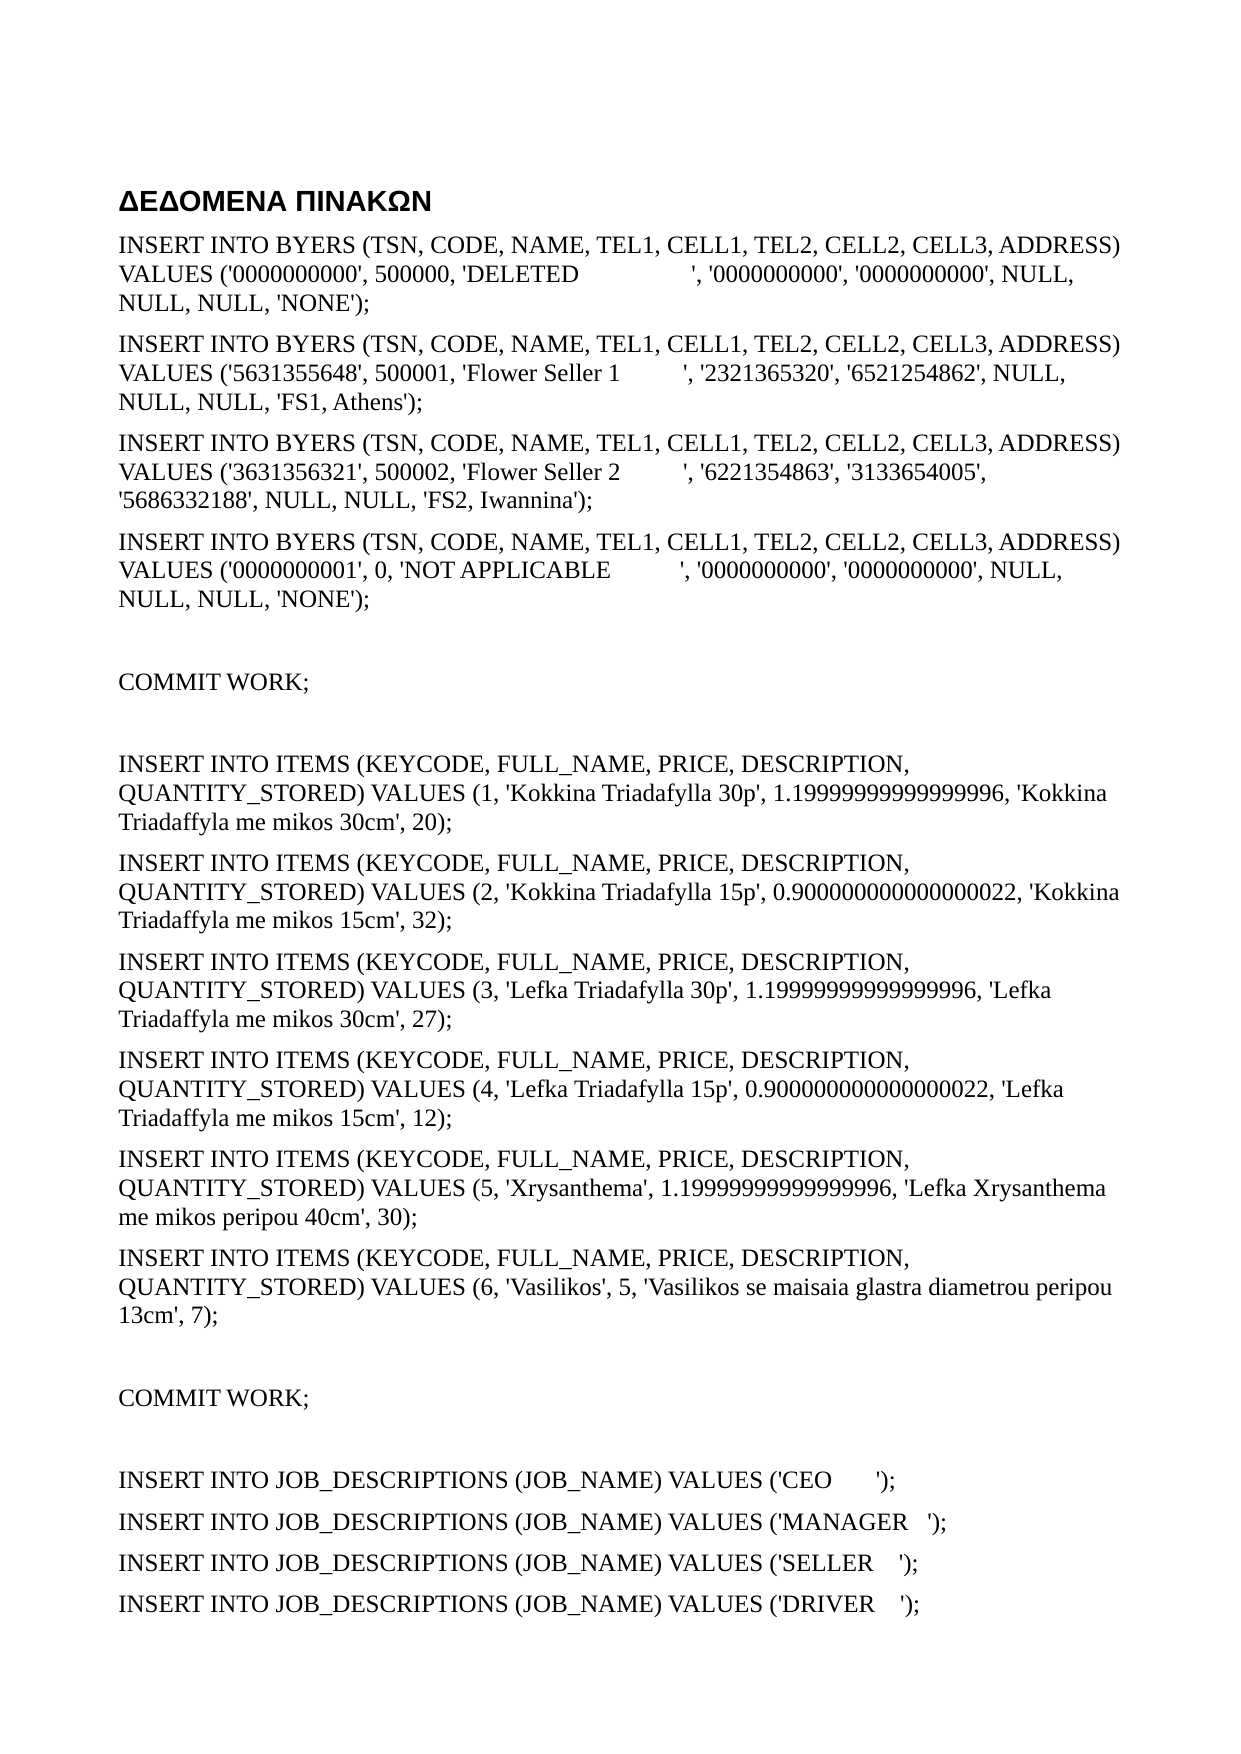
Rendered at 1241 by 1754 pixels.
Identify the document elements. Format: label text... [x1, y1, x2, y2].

text INSERT INTO ITEMS (KEYCODE, FULL_NAME, PRICE, DESCRIPTION, QUANTITY_STORED) VALUES (6, 'Vasilikos', 5, 'Vasilikos se maisaia glastra diametrou peripou 13cm', 7); [118, 1243, 1122, 1329]
text INSERT INTO ITEMS (KEYCODE, FULL_NAME, PRICE, DESCRIPTION, QUANTITY_STORED) VALUES (1, 'Kokkina Triadafylla 30p', 1.19999999999999996, 'Kokkina Triadaffyla me mikos 30cm', 20); [118, 749, 1122, 835]
text INSERT INTO JOB_DESCRIPTIONS (JOB_NAME) VALUES ('DRIVER '); [118, 1589, 1122, 1618]
text INSERT INTO BYERS (TSN, CODE, NAME, TEL1, CELL1, TEL2, CELL2, CELL3, ADDRESS) VALUES ('0000000000', 500000, 'DELETED ', '0000000000', '0000000000', NULL, NULL, NULL, 'NONE'); [118, 230, 1122, 317]
text INSERT INTO JOB_DESCRIPTIONS (JOB_NAME) VALUES ('SELLER '); [118, 1548, 1122, 1577]
text INSERT INTO ITEMS (KEYCODE, FULL_NAME, PRICE, DESCRIPTION, QUANTITY_STORED) VALUES (3, 'Lefka Triadafylla 30p', 1.19999999999999996, 'Lefka Triadaffyla me mikos 30cm', 27); [118, 947, 1122, 1033]
subtitle ΔΕΔΟΜΕΝΑ ΠΙΝΑΚΩΝ [118, 184, 1122, 218]
text INSERT INTO JOB_DESCRIPTIONS (JOB_NAME) VALUES ('CEO '); [118, 1465, 1122, 1494]
text INSERT INTO ITEMS (KEYCODE, FULL_NAME, PRICE, DESCRIPTION, QUANTITY_STORED) VALUES (2, 'Kokkina Triadafylla 15p', 0.900000000000000022, 'Kokkina Triadaffyla me mikos 15cm', 32); [118, 848, 1122, 934]
text INSERT INTO JOB_DESCRIPTIONS (JOB_NAME) VALUES ('MANAGER '); [118, 1507, 1122, 1535]
text COMMIT WORK; [118, 667, 1122, 695]
text INSERT INTO BYERS (TSN, CODE, NAME, TEL1, CELL1, TEL2, CELL2, CELL3, ADDRESS) VALUES ('0000000001', 0, 'NOT APPLICABLE ', '0000000000', '0000000000', NULL, NULL, NULL, 'NONE'); [118, 527, 1122, 613]
text COMMIT WORK; [118, 1383, 1122, 1412]
text INSERT INTO BYERS (TSN, CODE, NAME, TEL1, CELL1, TEL2, CELL2, CELL3, ADDRESS) VALUES ('5631355648', 500001, 'Flower Seller 1 ', '2321365320', '6521254862', NULL, NULL, NULL, 'FS1, Athens'); [118, 329, 1122, 415]
text INSERT INTO ITEMS (KEYCODE, FULL_NAME, PRICE, DESCRIPTION, QUANTITY_STORED) VALUES (5, 'Xrysanthema', 1.19999999999999996, 'Lefka Xrysanthema me mikos peripou 40cm', 30); [118, 1144, 1122, 1230]
text INSERT INTO BYERS (TSN, CODE, NAME, TEL1, CELL1, TEL2, CELL2, CELL3, ADDRESS) VALUES ('3631356321', 500002, 'Flower Seller 2 ', '6221354863', '3133654005', '5686332188', NULL, NULL, 'FS2, Iwannina'); [118, 428, 1122, 514]
text INSERT INTO ITEMS (KEYCODE, FULL_NAME, PRICE, DESCRIPTION, QUANTITY_STORED) VALUES (4, 'Lefka Triadafylla 15p', 0.900000000000000022, 'Lefka Triadaffyla me mikos 15cm', 12); [118, 1045, 1122, 1132]
